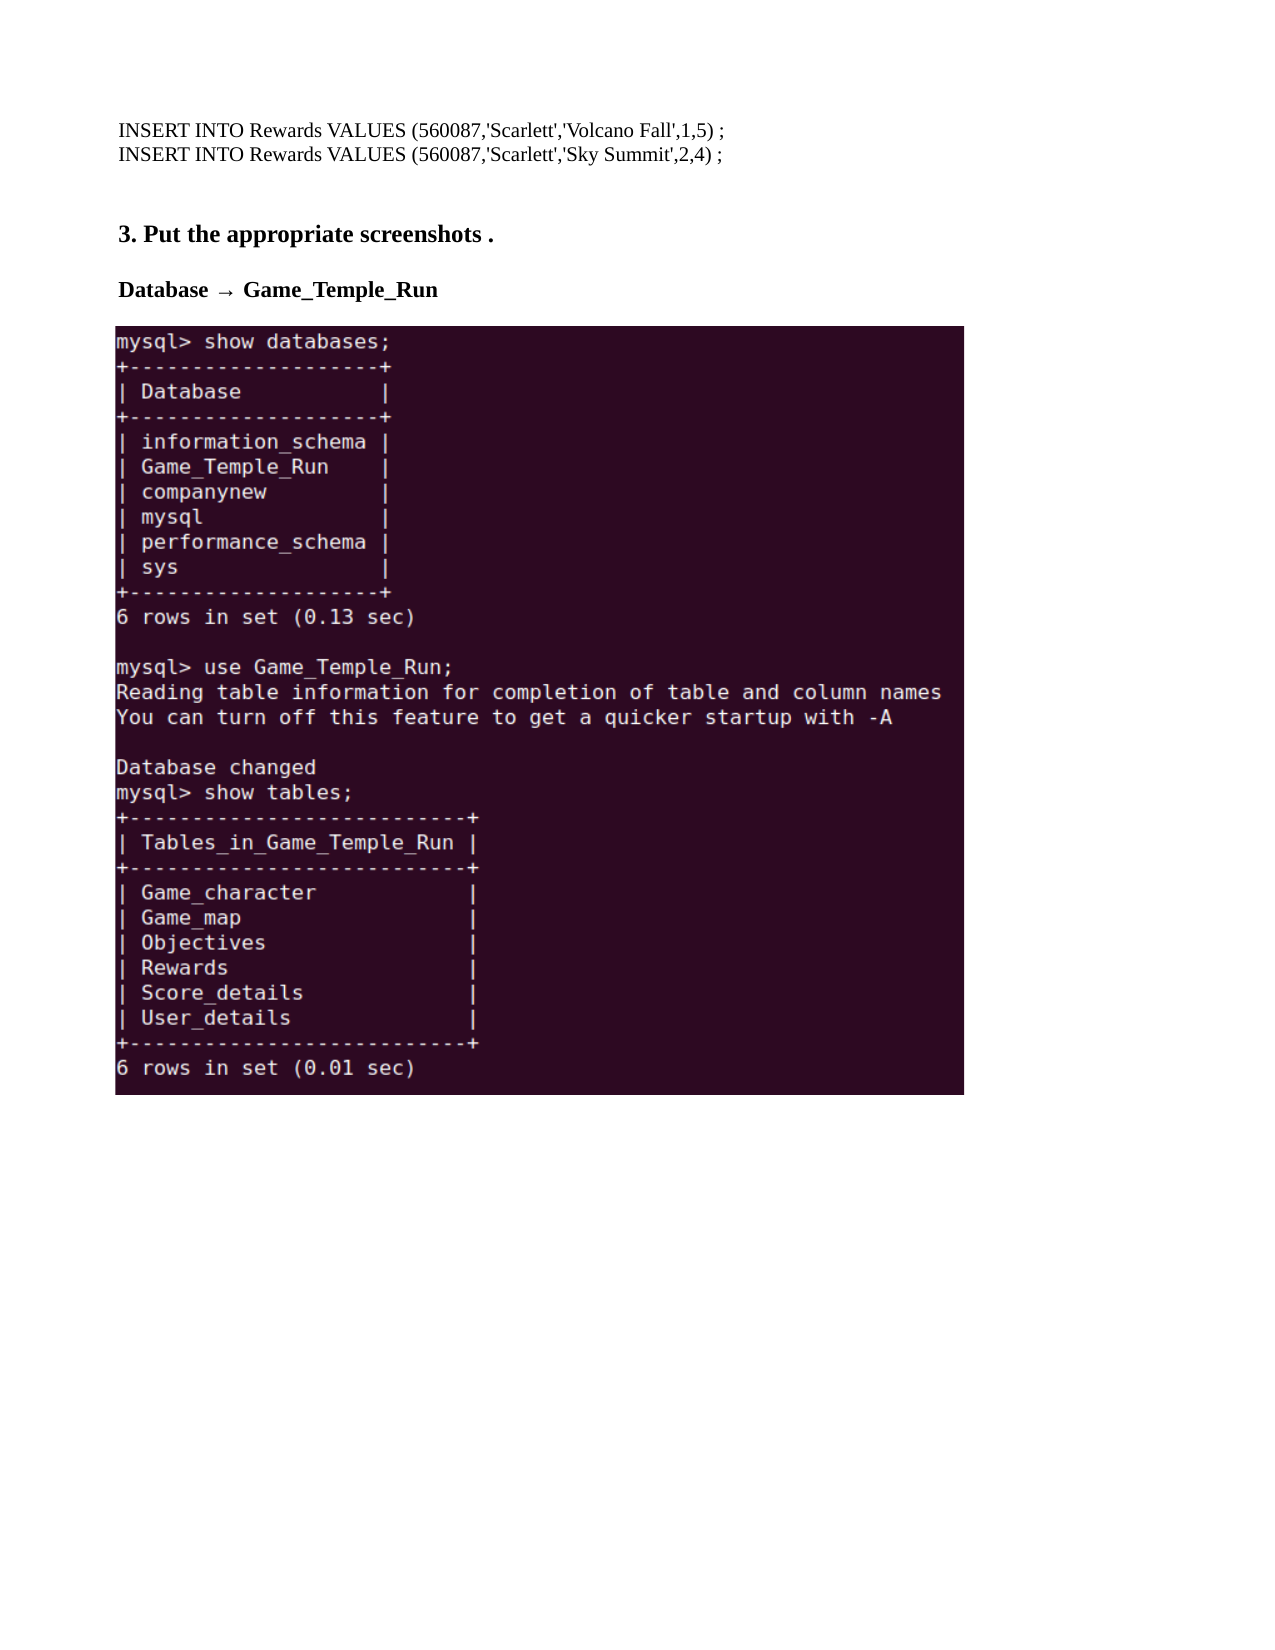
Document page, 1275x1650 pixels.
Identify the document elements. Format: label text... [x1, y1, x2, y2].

text INSERT INTO Rewards VALUES (560087,'Scarlett','Sky Summit',2,4) ; [118, 142, 1157, 166]
picture [115, 326, 965, 1095]
text 3. Put the appropriate screenshots . [118, 219, 1157, 248]
text Database → Game_Temple_Run [118, 276, 1157, 303]
text INSERT INTO Rewards VALUES (560087,'Scarlett','Volcano Fall',1,5) ; [118, 118, 1157, 142]
